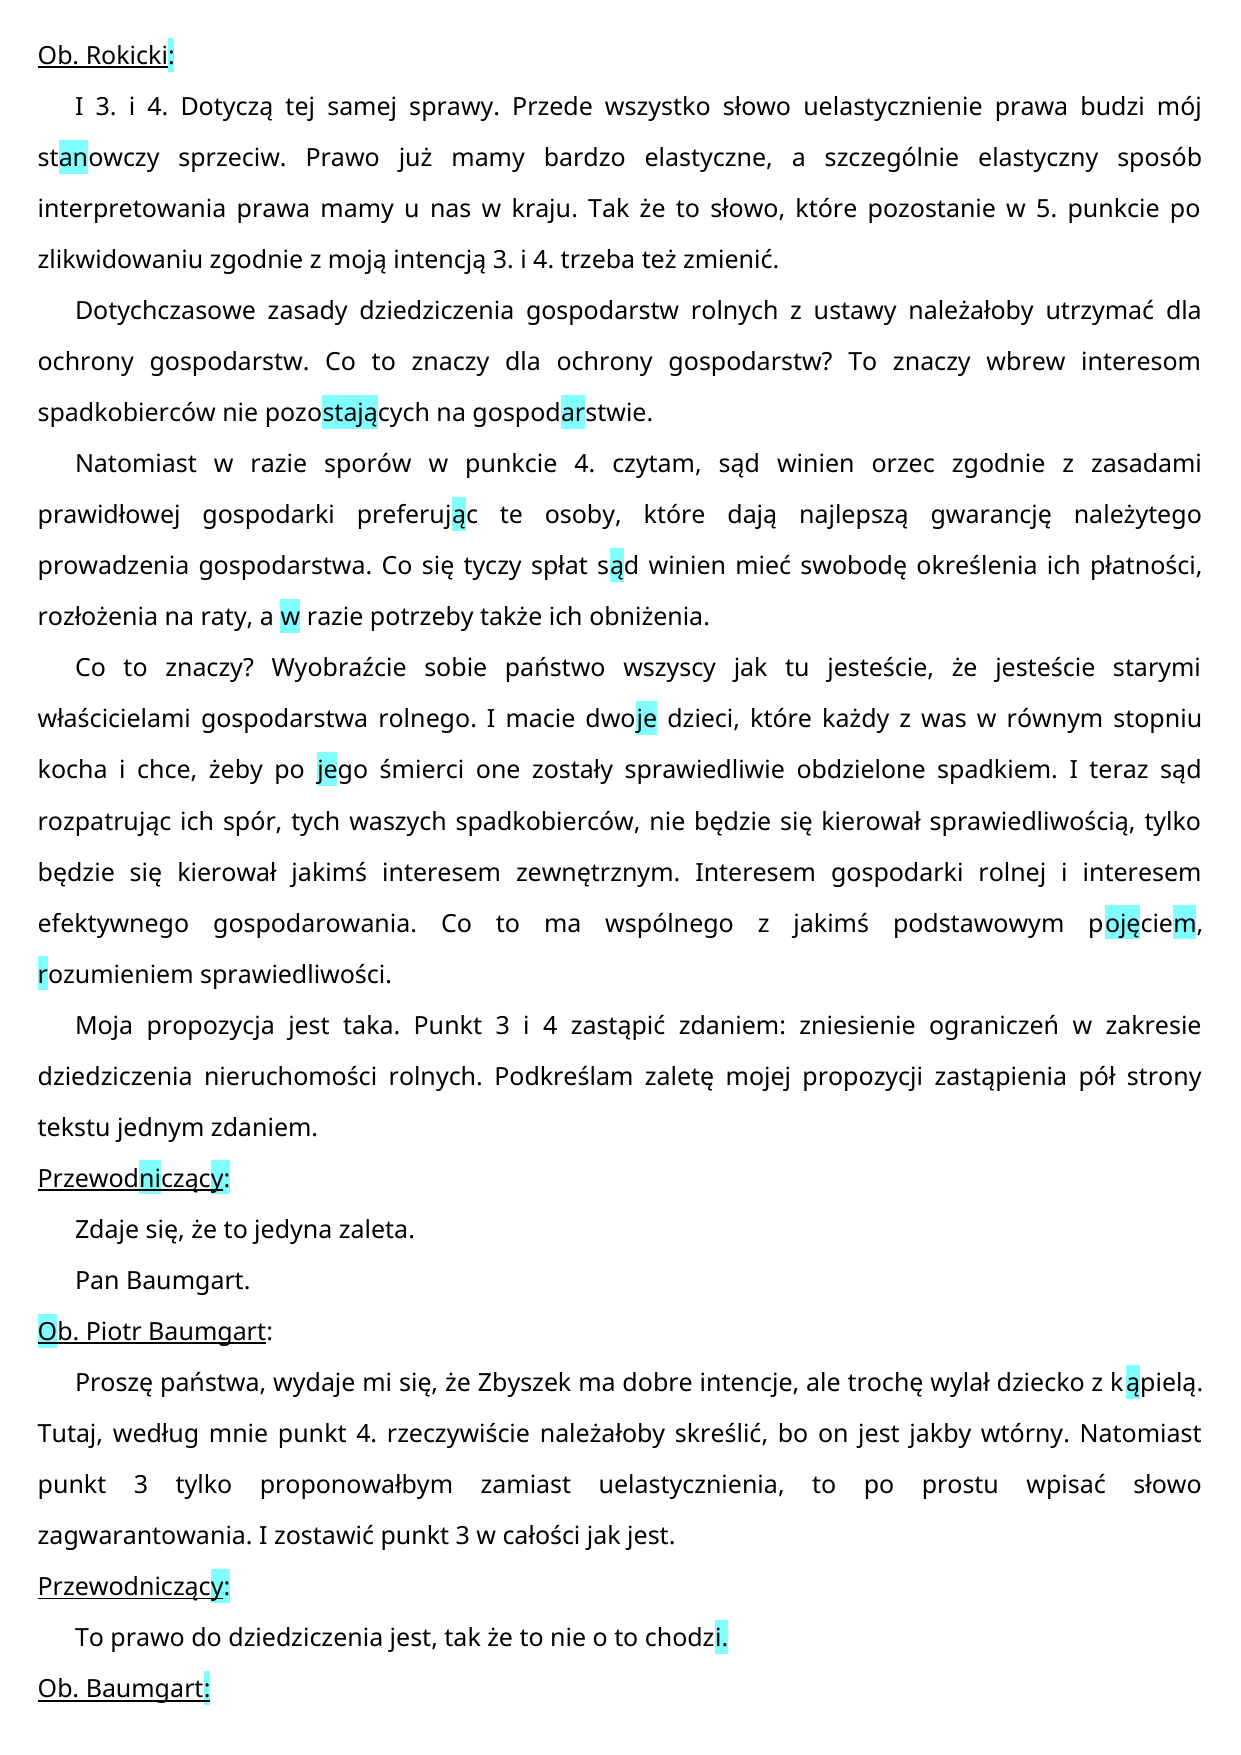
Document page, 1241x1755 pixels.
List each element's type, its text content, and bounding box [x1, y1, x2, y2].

text Pan Baumgart. [37, 1262, 1203, 1297]
text Zdaje się, że to jedyna zaleta. [37, 1211, 1203, 1246]
text Ob. Piotr Baumgart: [37, 1313, 1203, 1348]
text Ob. Baumgart: [37, 1671, 1203, 1705]
text Co to znaczy? Wyobraźcie sobie państwo wszyscy jak tu jesteście, że jesteście starymi właścicielami gospodarstwa rolnego. I macie dwoje dzieci, które każdy z was w równym stopniu kocha i chce, żeby po jego śmierci one zostały sprawiedliwie obdzielone spadkiem. I teraz sąd rozpatrując ich spór, tych waszych spadkobierców, nie będzie się kierował sprawiedliwością, tylko będzie się kierował jakimś interesem zewnętrznym. Interesem gospodarki rolnej i interesem efektywnego gospodarowania. Co to ma wspólnego z jakimś podstawowym pojęciem, rozumieniem sprawiedliwości. [37, 650, 1203, 990]
text Natomiast w razie sporów w punkcie 4. czytam, sąd winien orzec zgodnie z zasadami prawidłowej gospodarki preferując te osoby, które dają najlepszą gwarancję należytego prowadzenia gospodarstwa. Co się tyczy spłat sąd winien mieć swobodę określenia ich płatności, rozłożenia na raty, a w razie potrzeby także ich obniżenia. [37, 446, 1203, 633]
text Przewodniczący: [37, 1569, 1203, 1603]
text Proszę państwa, wydaje mi się, że Zbyszek ma dobre intencje, ale trochę wylał dziecko z kąpielą. Tutaj, według mnie punkt 4. rzeczywiście należałoby skreślić, bo on jest jakby wtórny. Natomiast punkt 3 tylko proponowałbym zamiast uelastycznienia, to po prostu wpisać słowo zagwarantowania. I zostawić punkt 3 w całości jak jest. [37, 1364, 1203, 1552]
text Ob. Rokicki: [37, 37, 1203, 72]
text Przewodniczący: [37, 1160, 1203, 1194]
text To prawo do dziedziczenia jest, tak że to nie o to chodzi. [37, 1620, 1203, 1654]
text Dotychczasowe zasady dziedziczenia gospodarstw rolnych z ustawy należałoby utrzymać dla ochrony gospodarstw. Co to znaczy dla ochrony gospodarstw? To znaczy wbrew interesom spadkobierców nie pozostających na gospodarstwie. [37, 293, 1203, 429]
text I 3. i 4. Dotyczą tej samej sprawy. Przede wszystko słowo uelastycznienie prawa budzi mój stanowczy sprzeciw. Prawo już mamy bardzo elastyczne, a szczególnie elastyczny sposób interpretowania prawa mamy u nas w kraju. Tak że to słowo, które pozostanie w 5. punkcie po zlikwidowaniu zgodnie z moją intencją 3. i 4. trzeba też zmienić. [37, 88, 1203, 276]
text Moja propozycja jest taka. Punkt 3 i 4 zastąpić zdaniem: zniesienie ograniczeń w zakresie dziedziczenia nieruchomości rolnych. Podkreślam zaletę mojej propozycji zastąpienia pół strony tekstu jednym zdaniem. [37, 1007, 1203, 1143]
